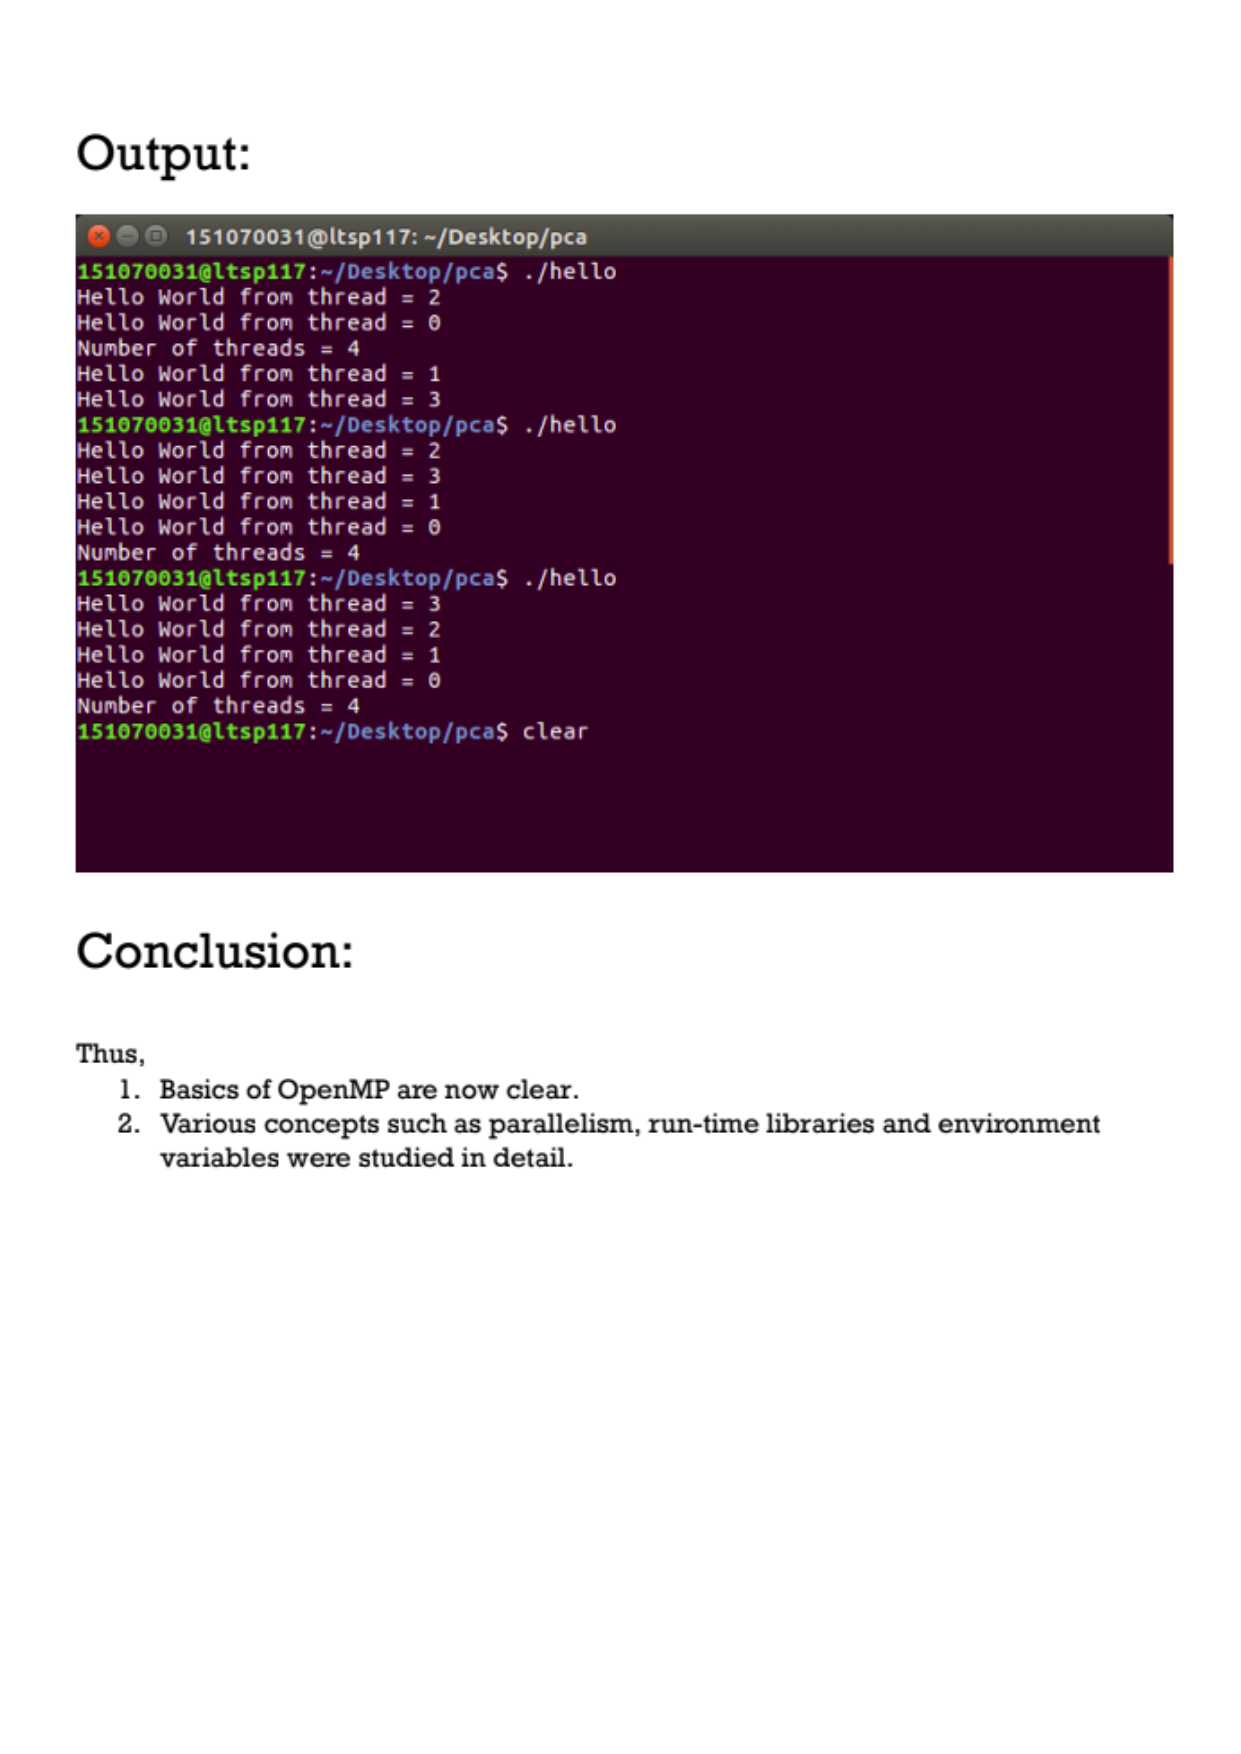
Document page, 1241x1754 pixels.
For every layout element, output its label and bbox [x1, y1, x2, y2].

picture [275, 128, 1048, 1226]
